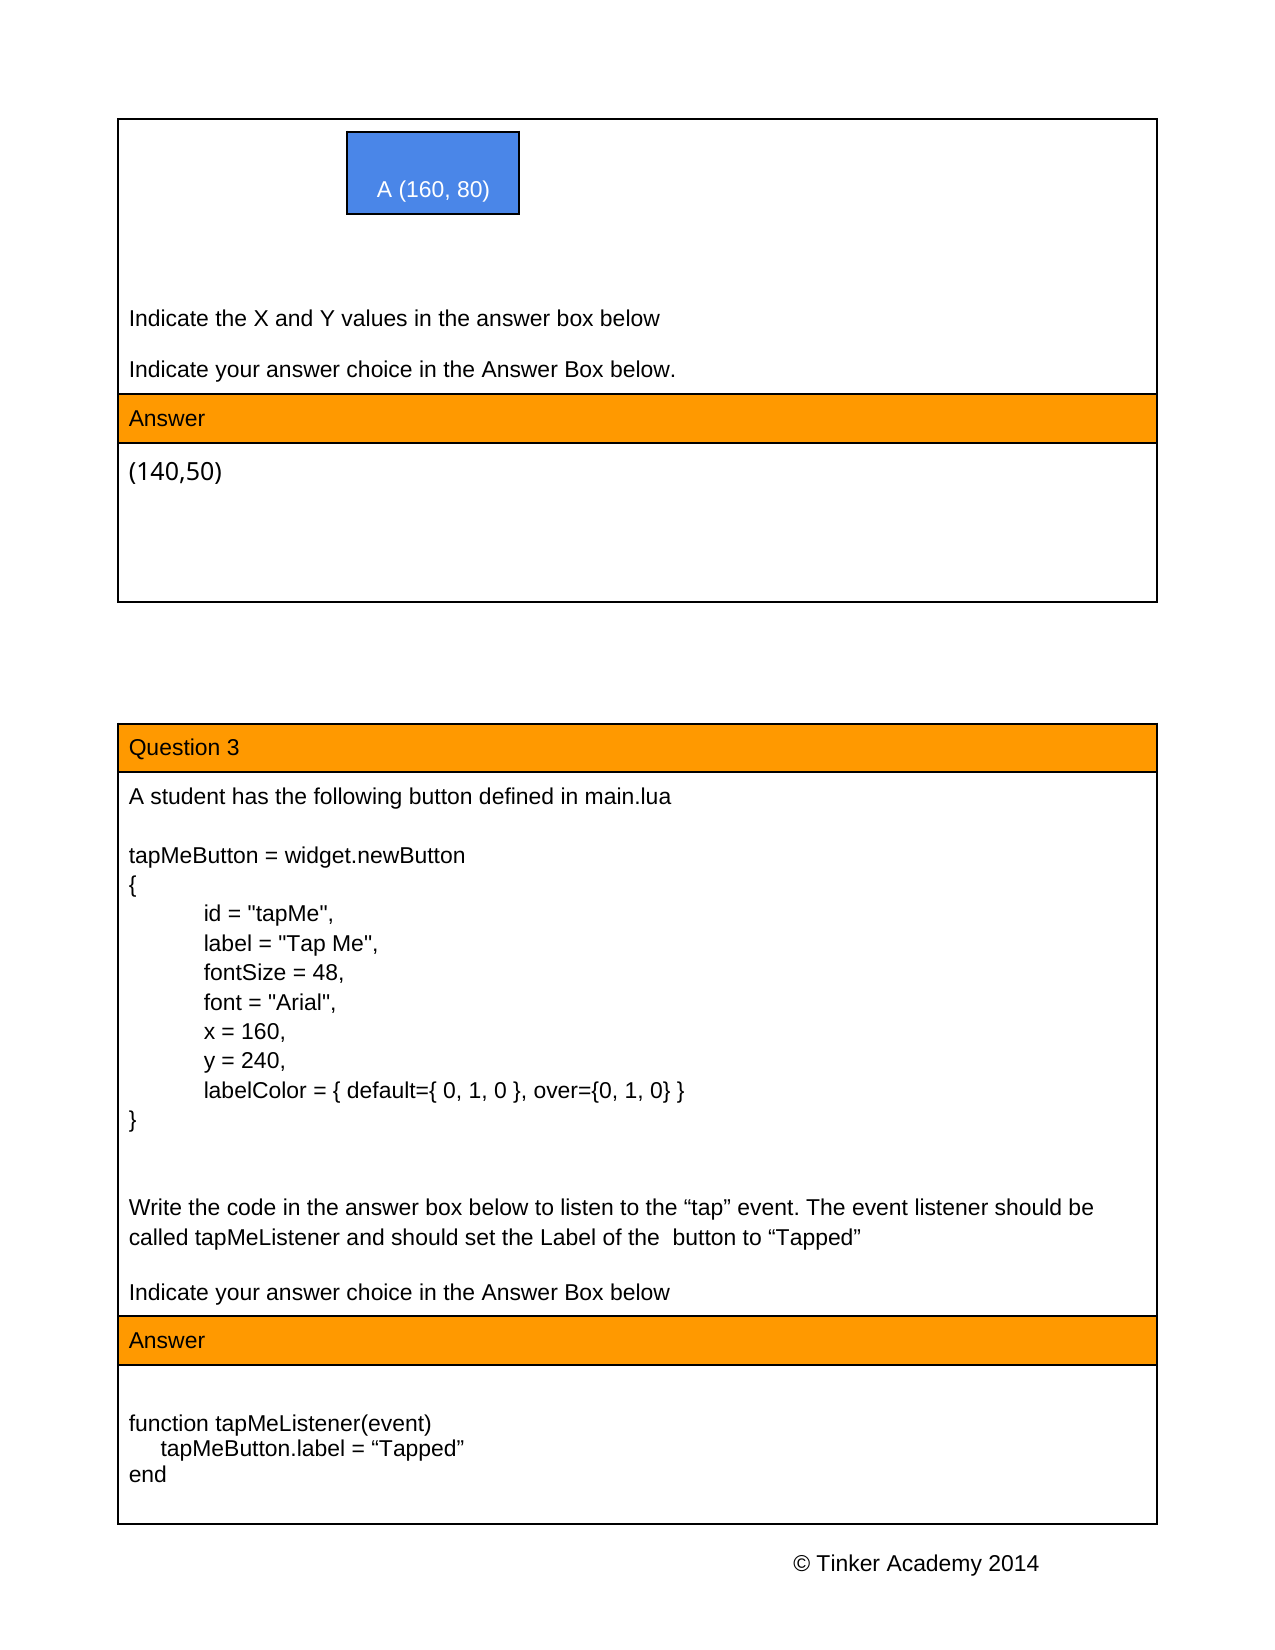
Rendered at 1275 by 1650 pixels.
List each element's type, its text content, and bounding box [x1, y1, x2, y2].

table_cell A student has the following button defined in main.lua tapMeButton = widget.newButton { id = "tapMe", label = "Tap Me", fontSize = 48, font = "Arial", x = 160, y = 240, labelColor = { default={ 0, 1, 0 }, over={0, 1, 0} } } Write the code in the answer box below to listen to the “tap” event. The event listener should be called tapMeListener and should set the Label of the button to “Tapped” Indicate your answer choice in the Answer Box below [119, 773, 1156, 1315]
table_header Question 3 [119, 725, 1156, 771]
table_cell Indicate the X and Y values in the answer box below Indicate your answer choice in the Answer Box below. [119, 120, 1156, 393]
table_cell function tapMeListener(event) tapMeButton.label = “Tapped” end [119, 1366, 1156, 1523]
table_cell (140,50) [119, 444, 1156, 601]
table_header A (160, 80) [348, 133, 518, 213]
table_cell Answer [119, 395, 1156, 442]
table_cell Answer [119, 1317, 1156, 1364]
